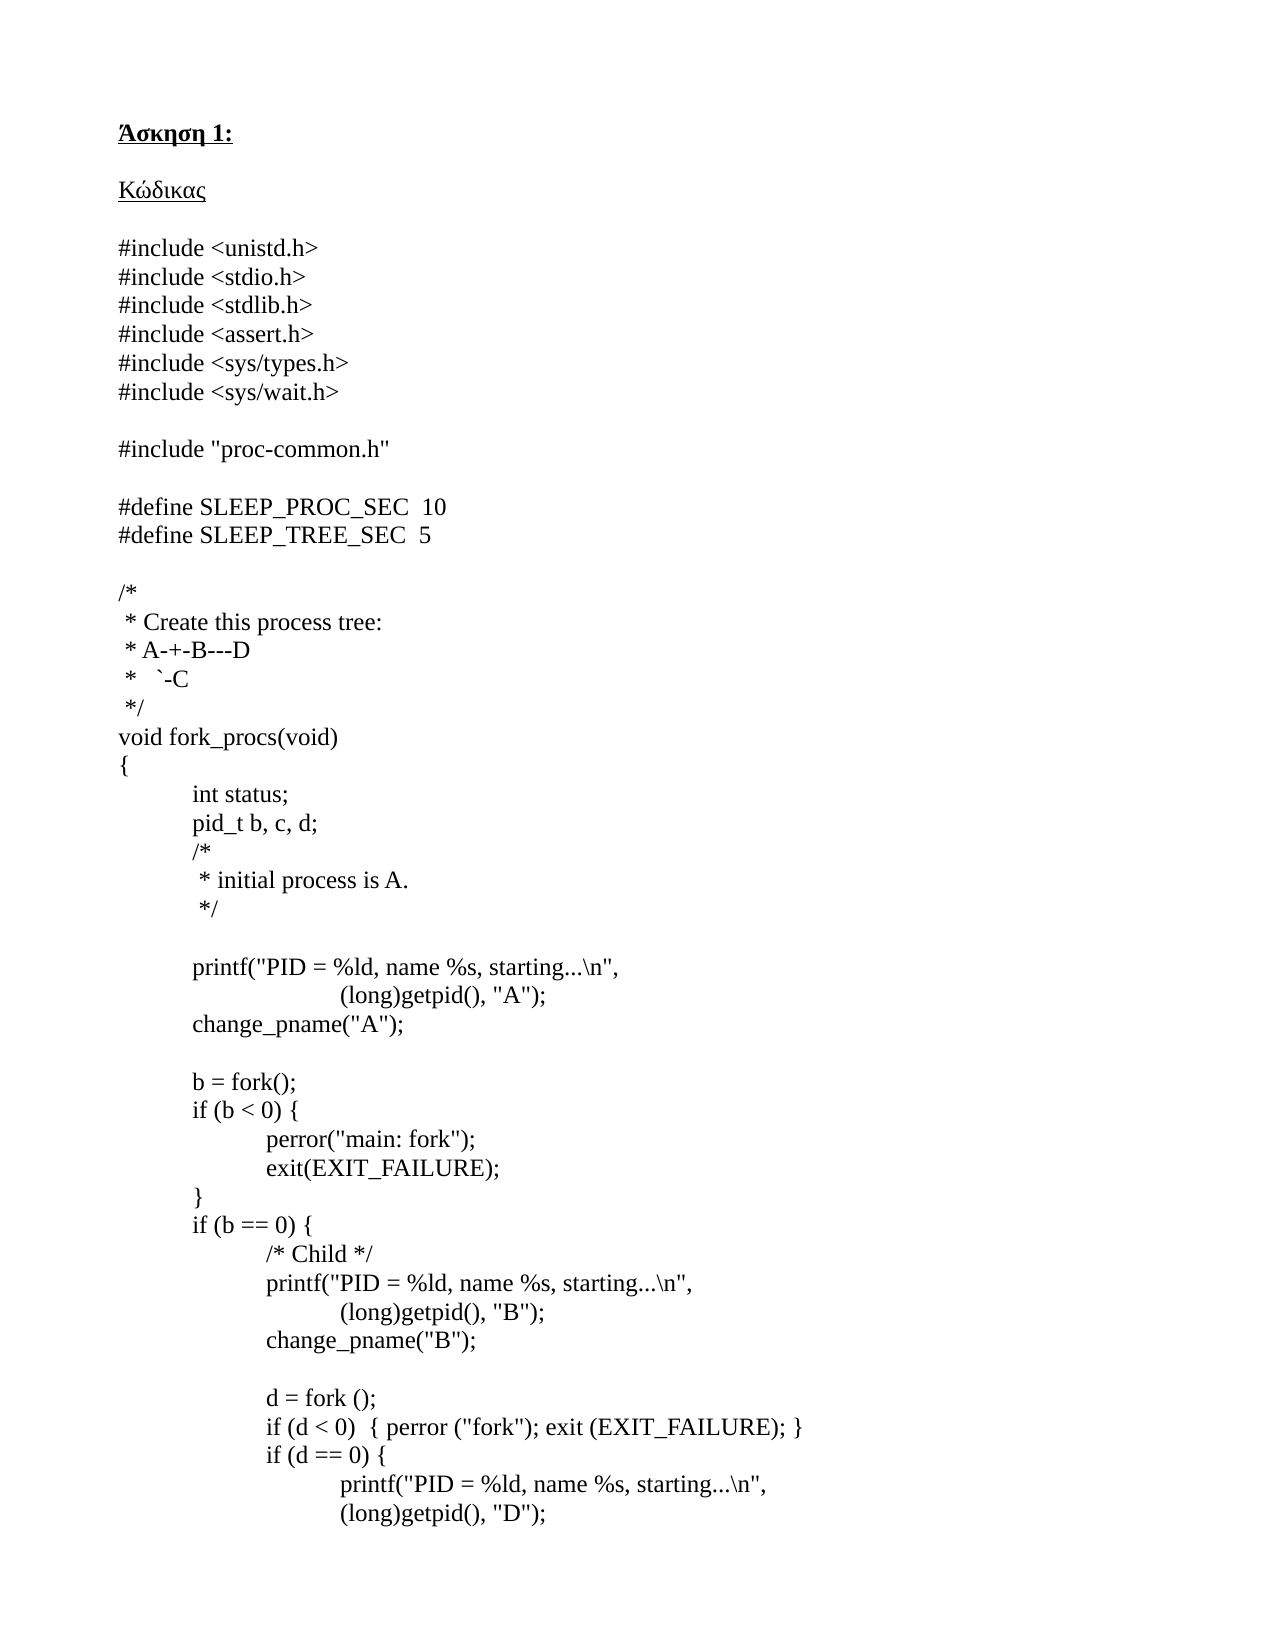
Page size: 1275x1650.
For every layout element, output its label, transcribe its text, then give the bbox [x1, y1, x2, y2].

text * A-+-B---D [118, 636, 1157, 664]
text */ [118, 894, 1157, 923]
text (long)getpid(), "A"); [118, 981, 1157, 1009]
text #include <sys/wait.h> [118, 377, 1157, 406]
text */ [118, 693, 1157, 722]
text } [118, 1182, 1157, 1211]
text if (b < 0) { [118, 1096, 1157, 1124]
text void fork_procs(void) [118, 722, 1157, 751]
text printf("PID = %ld, name %s, starting...\n", [118, 1469, 1157, 1498]
text Άσκηση 1: [118, 118, 1157, 147]
text int status; [118, 779, 1157, 808]
text #define SLEEP_PROC_SEC 10 [118, 492, 1157, 521]
text change_pname("A"); [118, 1009, 1157, 1038]
text #include <stdlib.h> [118, 291, 1157, 319]
text #include "proc-common.h" [118, 434, 1157, 463]
text /* [118, 837, 1157, 866]
text #include <sys/types.h> [118, 348, 1157, 377]
text d = fork (); [118, 1383, 1157, 1412]
text { [118, 751, 1157, 779]
text printf("PID = %ld, name %s, starting...\n", [118, 952, 1157, 981]
text * `-C [118, 664, 1157, 693]
text * initial process is A. [118, 866, 1157, 894]
text /* [118, 578, 1157, 607]
text perror("main: fork"); [118, 1124, 1157, 1153]
text b = fork(); [118, 1067, 1157, 1096]
text #include <assert.h> [118, 319, 1157, 348]
text exit(EXIT_FAILURE); [118, 1153, 1157, 1182]
text if (d == 0) { [118, 1441, 1157, 1469]
text (long)getpid(), "B"); [118, 1297, 1157, 1326]
text #include <unistd.h> [118, 233, 1157, 262]
text * Create this process tree: [118, 607, 1157, 636]
text #include <stdio.h> [118, 262, 1157, 291]
text #define SLEEP_TREE_SEC 5 [118, 521, 1157, 549]
text (long)getpid(), "D"); [118, 1498, 1157, 1527]
text pid_t b, c, d; [118, 808, 1157, 837]
text printf("PID = %ld, name %s, starting...\n", [118, 1268, 1157, 1297]
text Κώδικας [118, 176, 1157, 204]
text change_pname("B"); [118, 1326, 1157, 1354]
text /* Child */ [118, 1239, 1157, 1268]
text if (b == 0) { [118, 1211, 1157, 1239]
text if (d < 0) { perror ("fork"); exit (EXIT_FAILURE); } [118, 1412, 1157, 1441]
